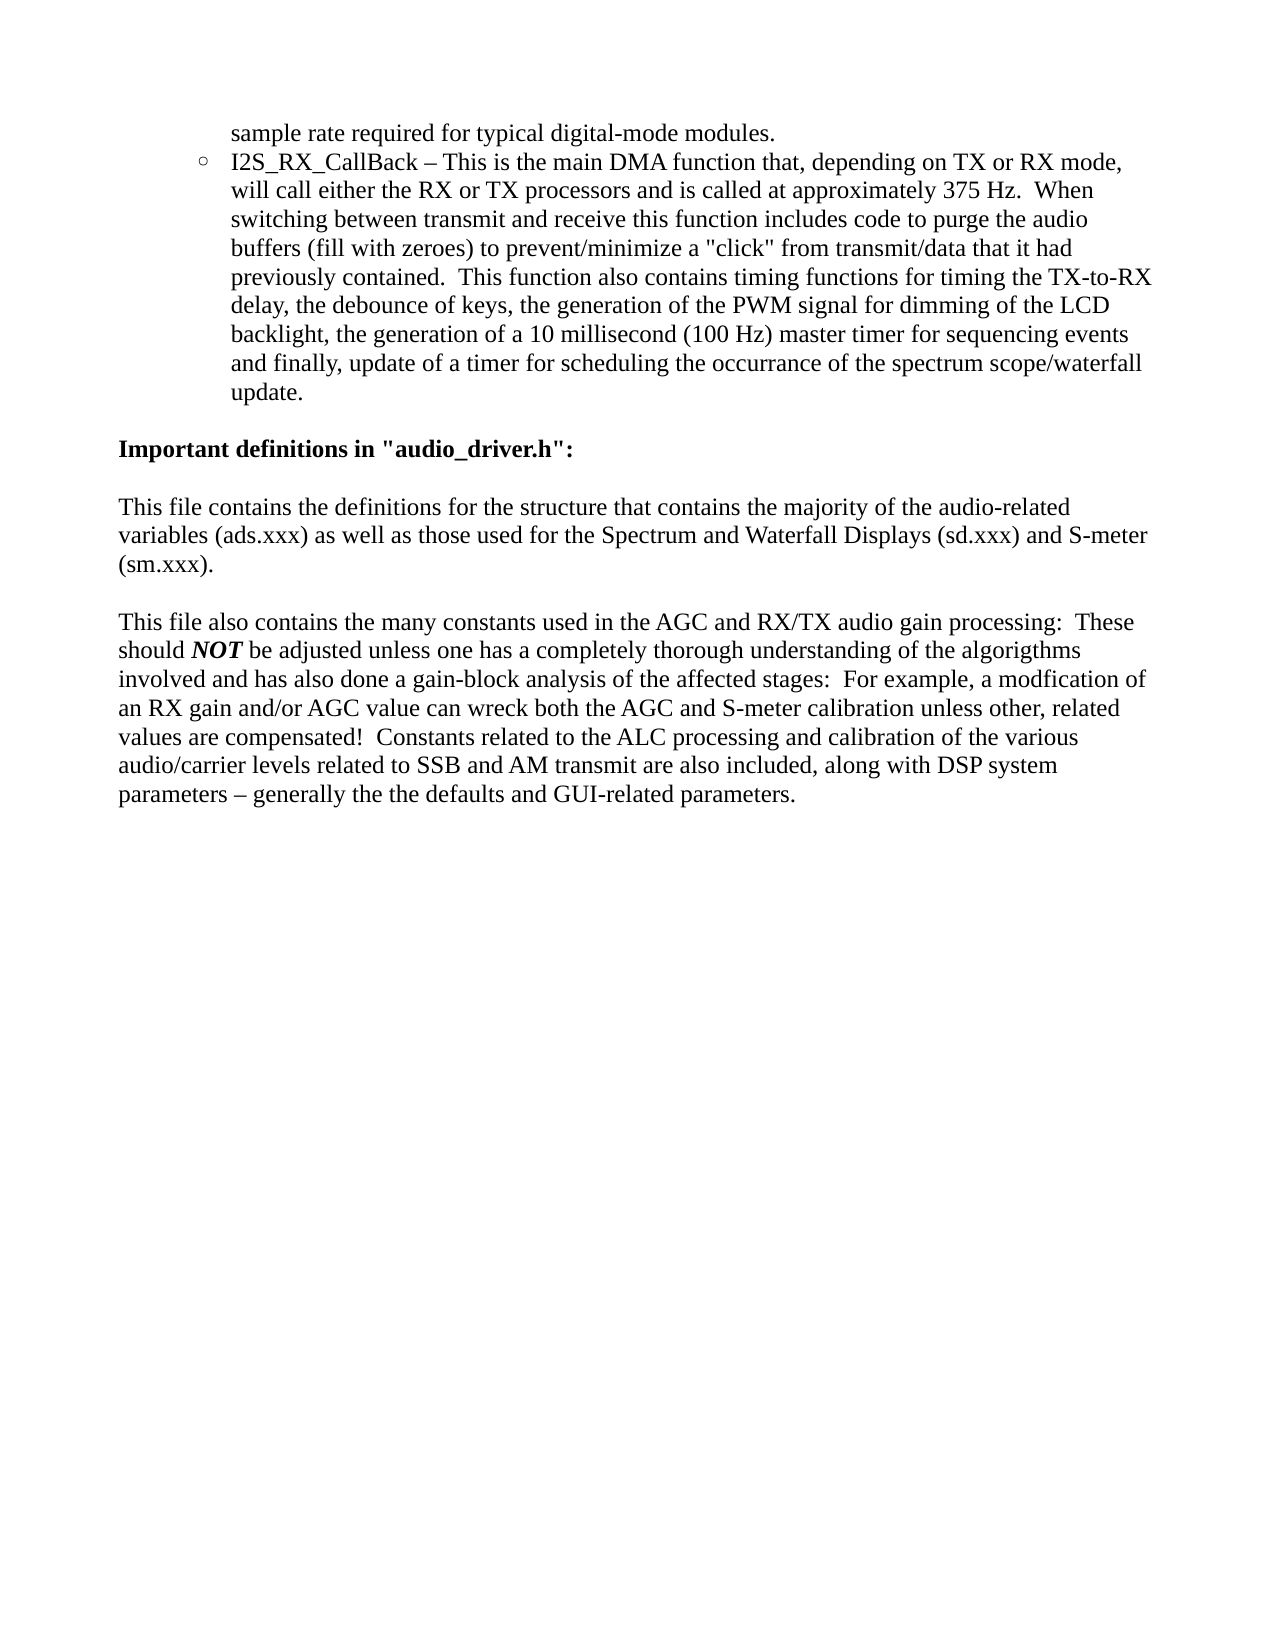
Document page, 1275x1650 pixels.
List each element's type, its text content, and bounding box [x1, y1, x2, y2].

text Important definitions in "audio_driver.h": [118, 434, 1157, 463]
list I2S_RX_CallBack – This is the main DMA function that, depending on TX or RX mode, will call either the RX or TX processors and is called at approximately 375 Hz. When switching between transmit and receive this function includes code to purge the audio buffers (fill with zeroes) to prevent/minimize a "click" from transmit/data that it had previously contained. This function also contains timing functions for timing the TX-to-RX delay, the debounce of keys, the generation of the PWM signal for dimming of the LCD backlight, the generation of a 10 millisecond (100 Hz) master timer for sequencing events and finally, update of a timer for scheduling the occurrance of the spectrum scope/waterfall update. [193, 147, 1157, 406]
list sample rate required for typical digital-mode modules. [193, 118, 1157, 147]
text This file contains the definitions for the structure that contains the majority of the audio-related variables (ads.xxx) as well as those used for the Spectrum and Waterfall Displays (sd.xxx) and S-meter (sm.xxx). [118, 492, 1157, 578]
text This file also contains the many constants used in the AGC and RX/TX audio gain processing: These should NOT be adjusted unless one has a completely thorough understanding of the algorigthms involved and has also done a gain-block analysis of the affected stages: For example, a modfication of an RX gain and/or AGC value can wreck both the AGC and S-meter calibration unless other, related values are compensated! Constants related to the ALC processing and calibration of the various audio/carrier levels related to SSB and AM transmit are also included, along with DSP system parameters – generally the the defaults and GUI-related parameters. [118, 607, 1157, 808]
